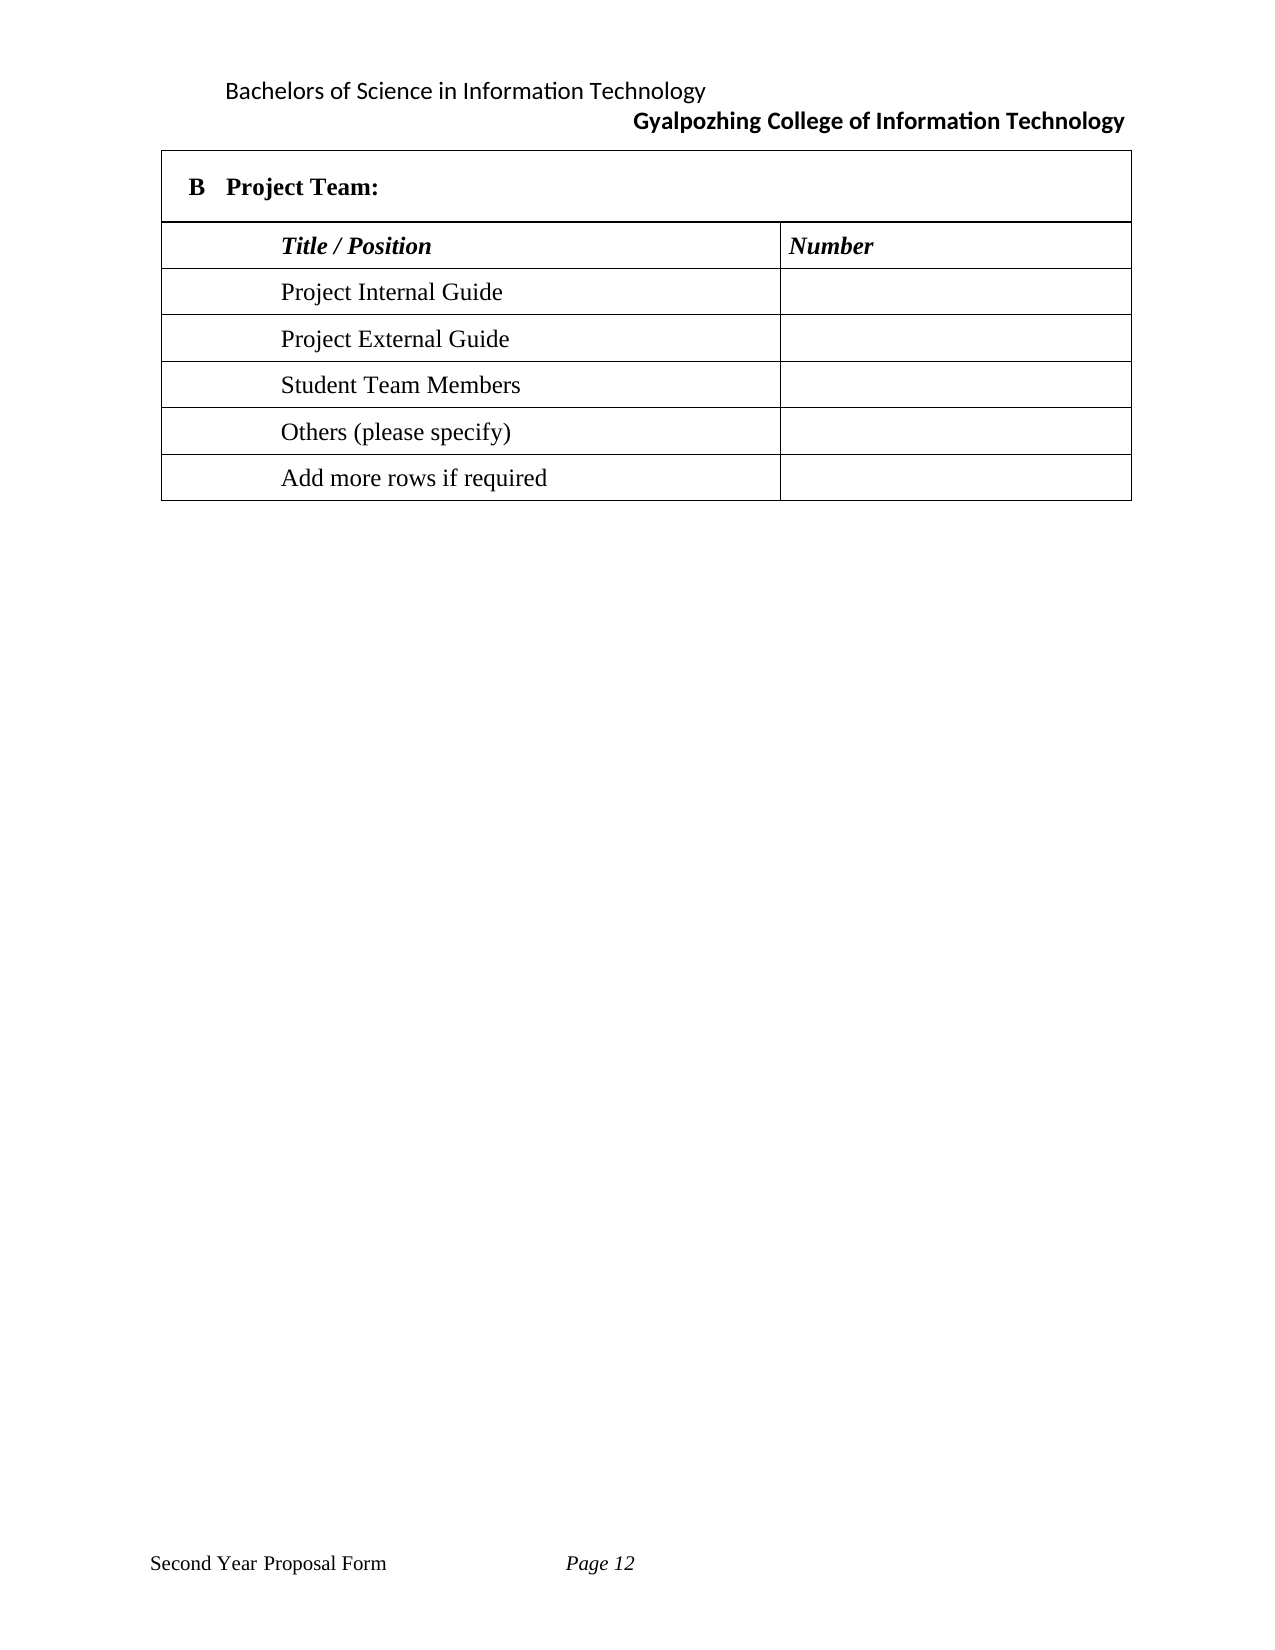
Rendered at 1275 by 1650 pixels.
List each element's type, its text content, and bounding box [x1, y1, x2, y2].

table_cell Project Internal Guide [162, 269, 780, 314]
table_cell [781, 269, 1131, 314]
table_cell [781, 455, 1131, 500]
table_cell Add more rows if required [162, 455, 780, 500]
table_cell Number [781, 223, 1131, 268]
table_cell Project External Guide [162, 315, 780, 361]
table_cell Student Team Members [162, 362, 780, 407]
table_cell [781, 408, 1131, 454]
table_cell [781, 362, 1131, 407]
table_cell Others (please specify) [162, 408, 780, 454]
table_header Project Team: [162, 151, 1131, 221]
table_cell Title / Position [162, 223, 780, 268]
table_cell [781, 315, 1131, 361]
